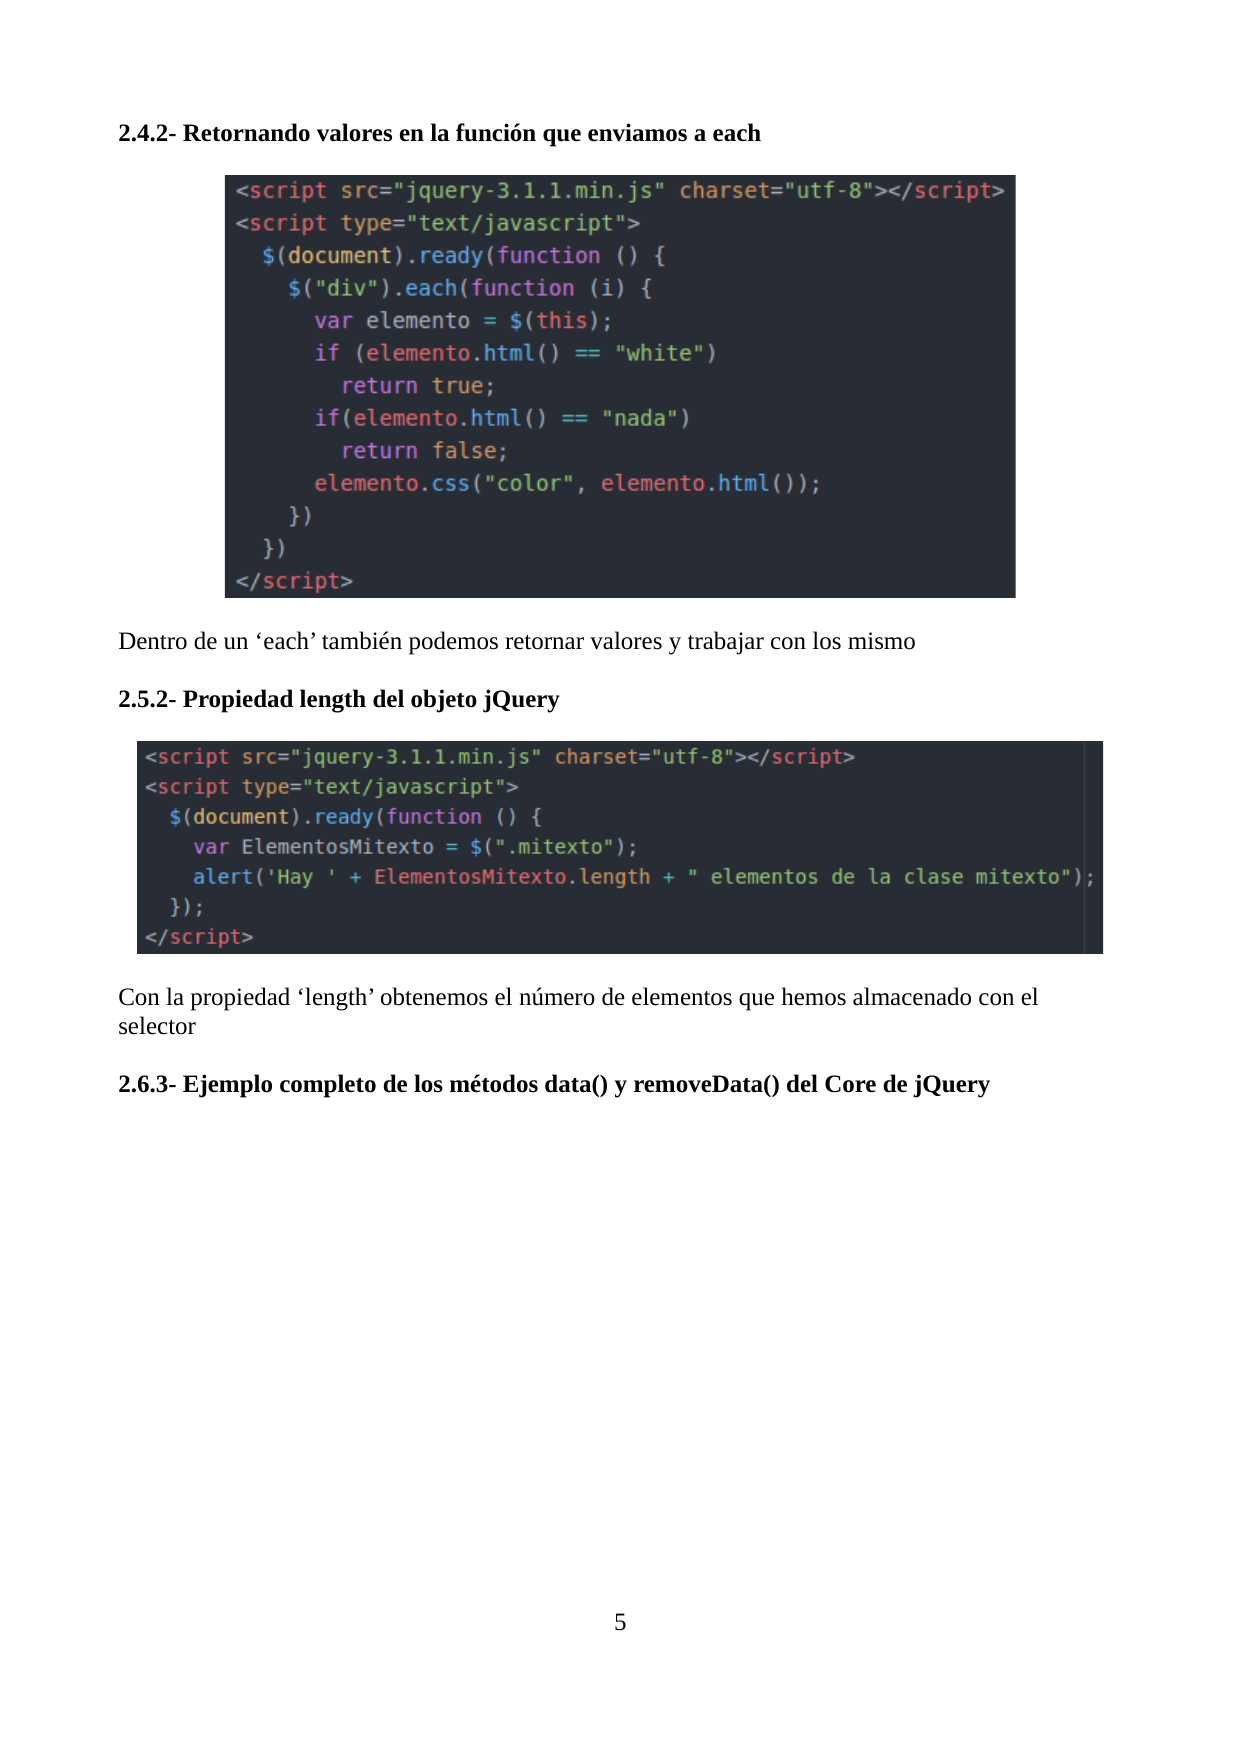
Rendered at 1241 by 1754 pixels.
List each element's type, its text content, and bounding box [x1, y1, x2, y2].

picture [137, 741, 1104, 954]
picture [224, 175, 1016, 598]
text 2.4.2- Retornando valores en la función que enviamos a each [118, 118, 1122, 147]
text 2.6.3- Ejemplo completo de los métodos data() y removeData() del Core de jQuery [118, 1069, 1122, 1097]
text 2.5.2- Propiedad length del objeto jQuery [118, 684, 1122, 712]
text Dentro de un ‘each’ también podemos retornar valores y trabajar con los mismo [118, 626, 1122, 655]
text Con la propiedad ‘length’ obtenemos el número de elementos que hemos almacenado con el selector [118, 982, 1122, 1040]
